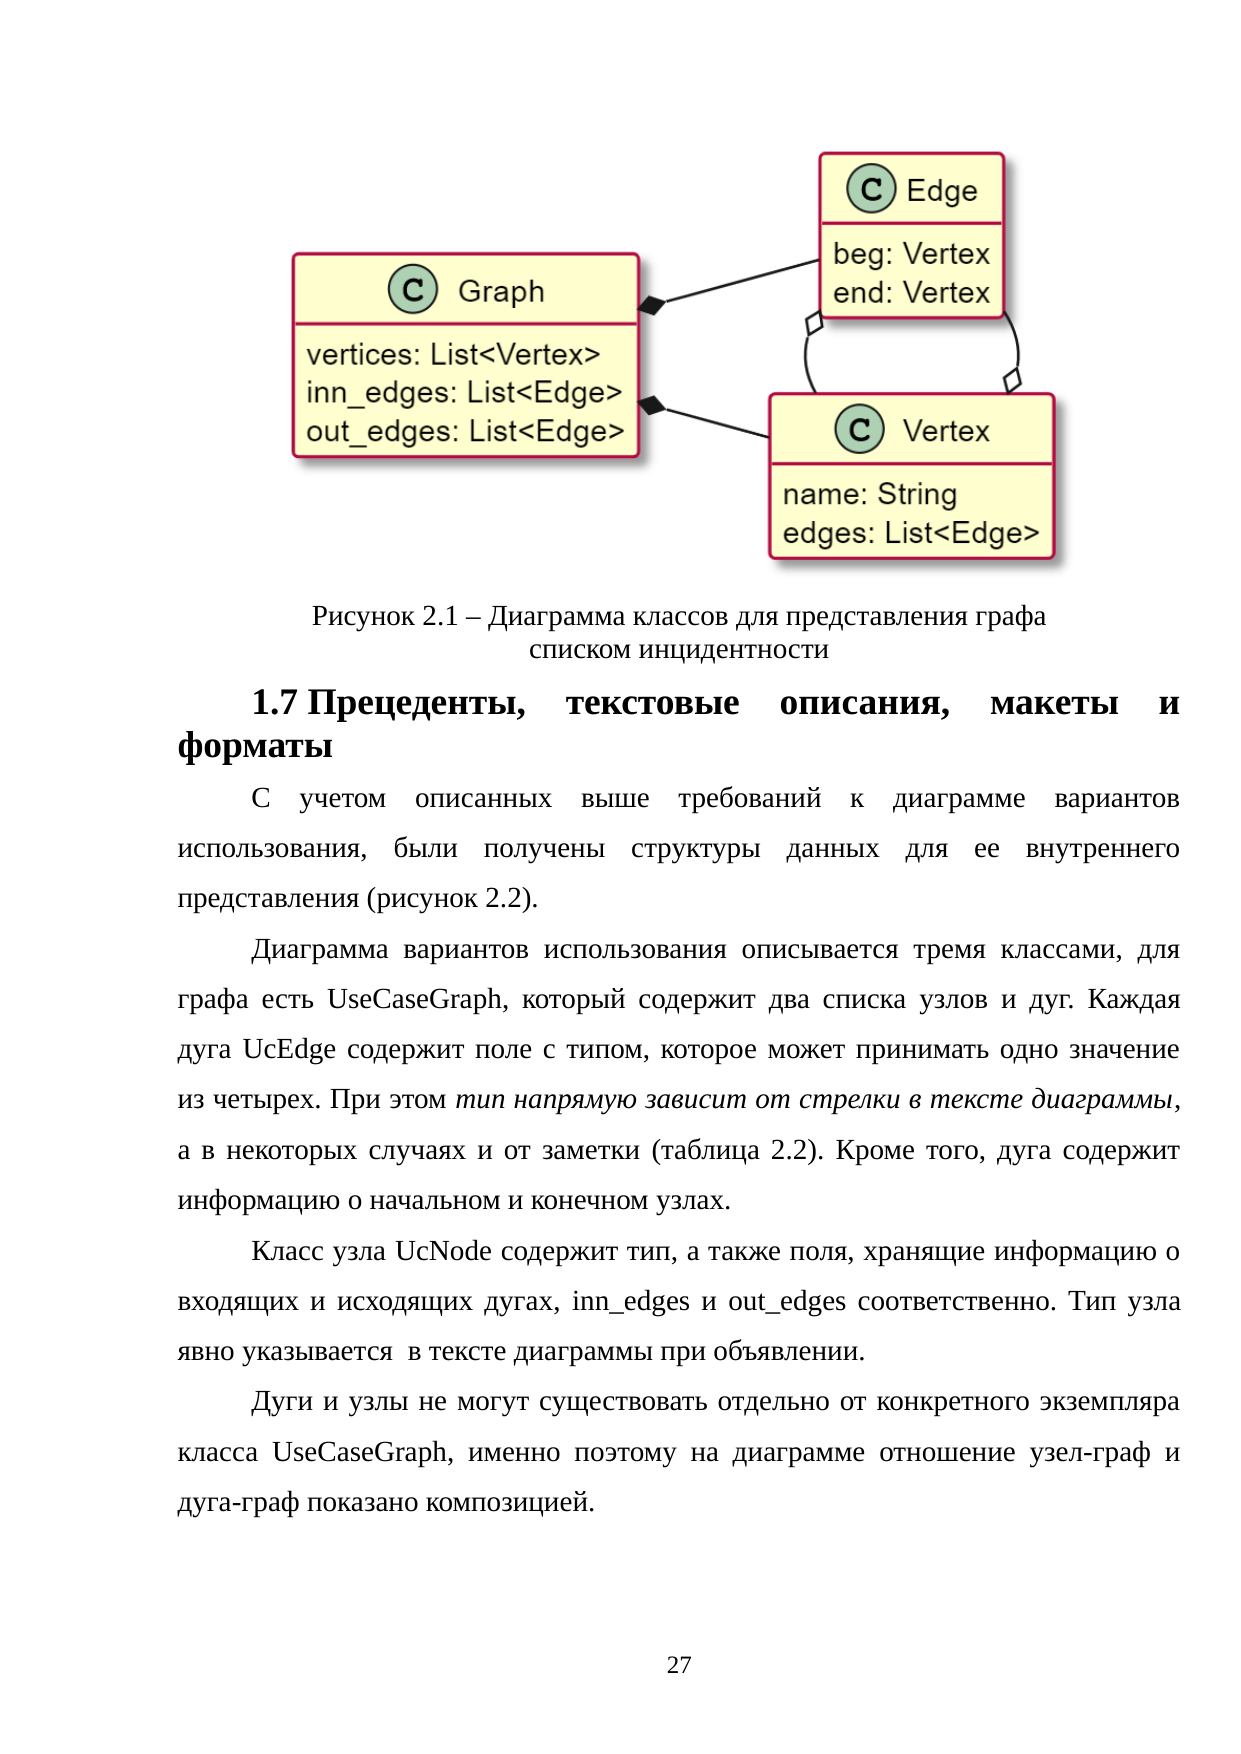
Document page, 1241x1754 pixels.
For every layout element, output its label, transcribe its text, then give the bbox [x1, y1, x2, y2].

list Прецеденты, текстовые описания, макеты и форматы [177, 679, 1181, 766]
text Диаграмма вариантов использования описывается тремя классами, для графа есть UseCaseGraph, который содержит два списка узлов и дуг. Каждая дуга UcEdge содержит поле с типом, которое может принимать одно значение из четырех. При этом тип напрямую зависит от стрелки в тексте диаграммы, а в некоторых случаях и от заметки (таблица 2.2). Кроме того, дуга содержит информацию о начальном и конечном узлах. [177, 931, 1181, 1216]
text С учетом описанных выше требований к диаграмме вариантов использования, были получены структуры данных для ее внутреннего представления (рисунок 2.2). [177, 780, 1181, 914]
picture [278, 138, 1080, 584]
text списком инцидентности [177, 632, 1181, 665]
text Класс узла UcNode содержит тип, а также поля, хранящие информацию о входящих и исходящих дугах, inn_edges и out_edges соответственно. Тип узла явно указывается в тексте диаграммы при объявлении. [177, 1233, 1181, 1367]
text Дуги и узлы не могут существовать отдельно от конкретного экземпляра класса UseCaseGraph, именно поэтому на диаграмме отношение узел-граф и дуга-граф показано композицией. [177, 1383, 1181, 1518]
text Рисунок 2.1 – Диаграмма классов для представления графа [177, 132, 1181, 632]
